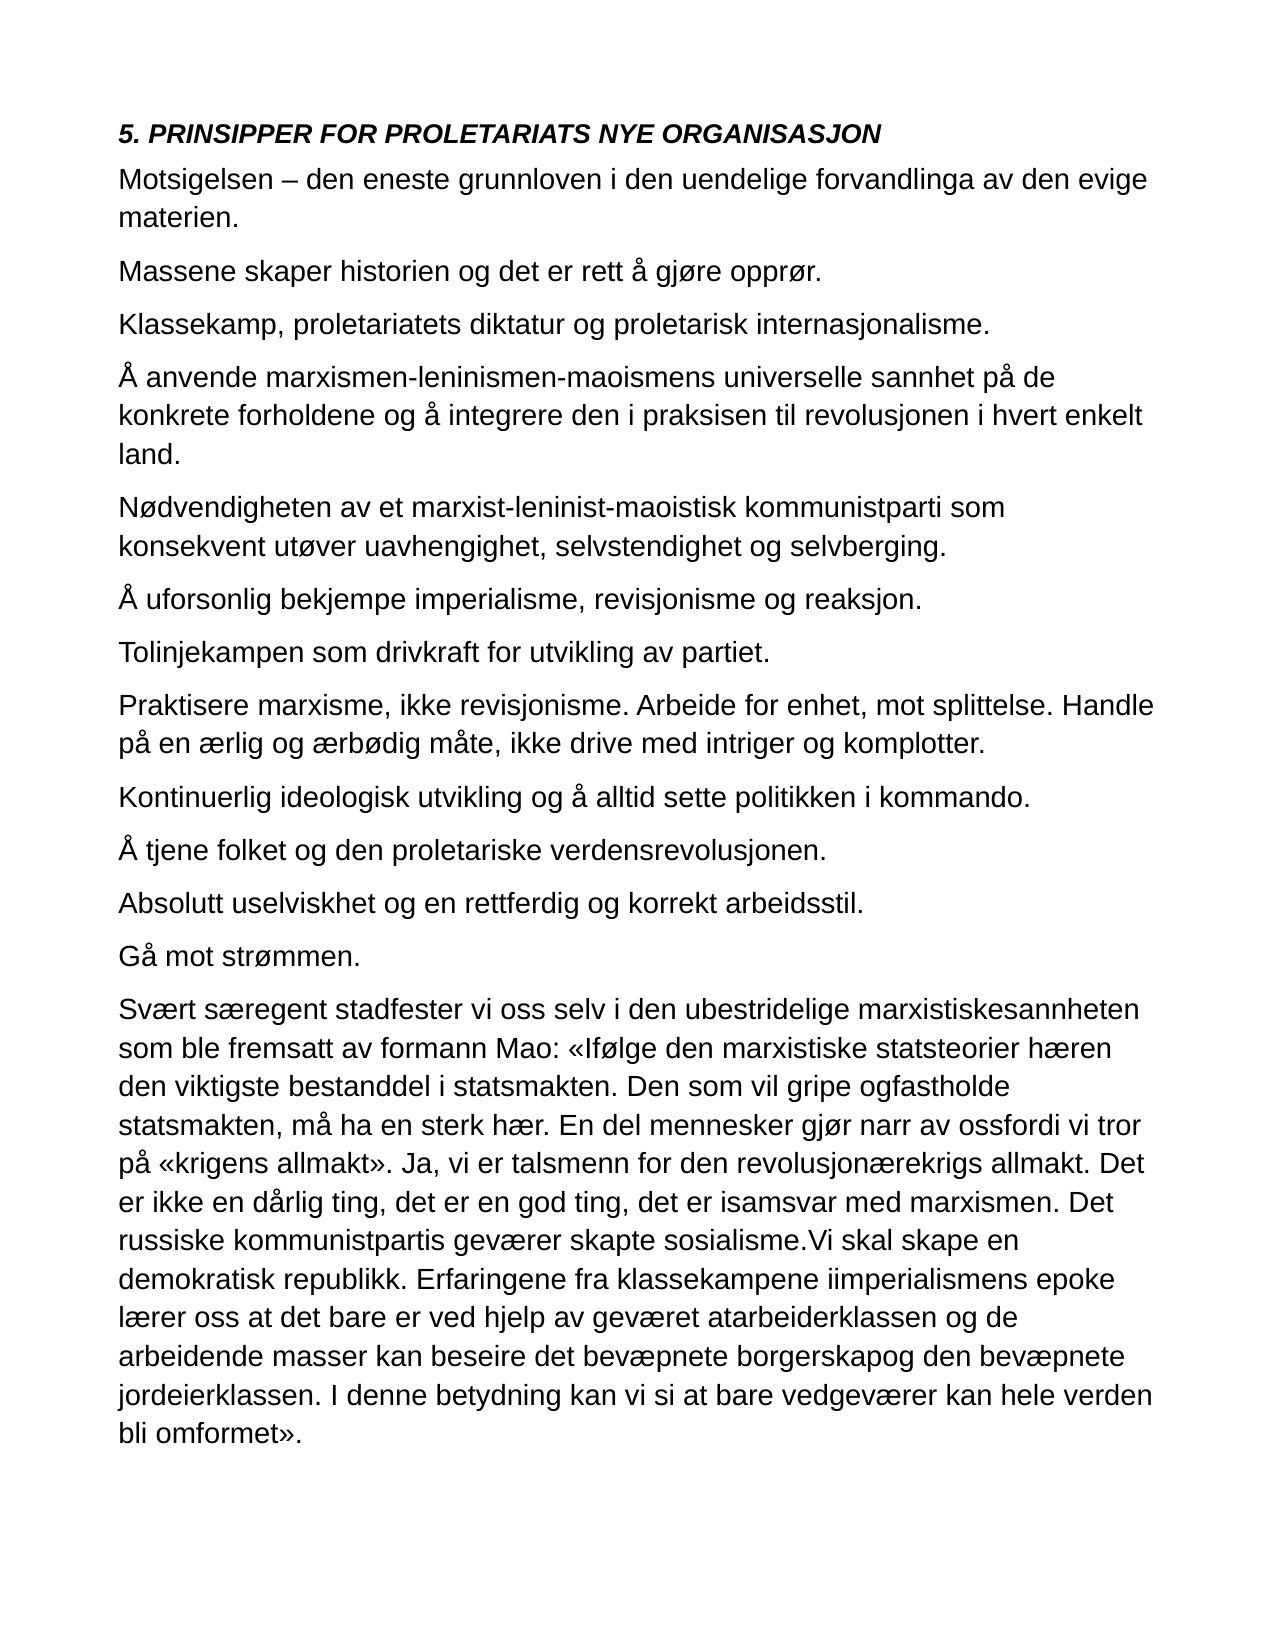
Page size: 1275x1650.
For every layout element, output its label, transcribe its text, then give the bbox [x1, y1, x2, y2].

text Å uforsonlig bekjempe imperialisme, revisjonisme og reaksjon. [118, 582, 1157, 615]
text Gå mot strømmen. [118, 939, 1157, 972]
text Tolinjekampen som drivkraft for utvikling av partiet. [118, 635, 1157, 668]
text Klassekamp, proletariatets diktatur og proletarisk internasjonalisme. [118, 307, 1157, 340]
text Praktisere marxisme, ikke revisjonisme. Arbeide for enhet, mot splittelse. Handle på en ærlig og ærbødig måte, ikke drive med intriger og komplotter. [118, 688, 1157, 760]
text Absolutt uselviskhet og en rettferdig og korrekt arbeidsstil. [118, 886, 1157, 919]
text Motsigelsen – den eneste grunnloven i den uendelige forvandlinga av den evige materien. [118, 162, 1157, 234]
text Kontinuerlig ideologisk utvikling og å alltid sette politikken i kommando. [118, 779, 1157, 813]
text Å anvende marxismen-leninismen-maoismens universelle sannhet på de konkrete forholdene og å integrere den i praksisen til revolusjonen i hvert enkelt land. [118, 360, 1157, 470]
text Massene skaper historien og det er rett å gjøre opprør. [118, 253, 1157, 287]
text Svært særegent stadfester vi oss selv i den ubestridelige marxistiskesannheten som ble fremsatt av formann Mao: «Ifølge den marxistiske statsteorier hæren den viktigste bestanddel i statsmakten. Den som vil gripe ogfastholde statsmakten, må ha en sterk hær. En del mennesker gjør narr av ossfordi vi tror på «krigens allmakt». Ja, vi er talsmenn for den revolusjonærekrigs allmakt. Det er ikke en dårlig ting, det er en god ting, det er isamsvar med marxismen. Det russiske kommunistpartis geværer skapte sosialisme.Vi skal skape en demokratisk republikk. Erfaringene fra klassekampene iimperialismens epoke lærer oss at det bare er ved hjelp av geværet atarbeiderklassen og de arbeidende masser kan beseire det bevæpnete borgerskapog den bevæpnete jordeierklassen. I denne betydning kan vi si at bare vedgeværer kan hele verden bli omformet». [118, 992, 1157, 1449]
text Å tjene folket og den proletariske verdensrevolusjonen. [118, 833, 1157, 866]
subtitle 5. PRINSIPPER FOR PROLETARIATS NYE ORGANISASJON [118, 118, 1157, 149]
text Nødvendigheten av et marxist-leninist-maoistisk kommunistparti som konsekvent utøver uavhengighet, selvstendighet og selvberging. [118, 490, 1157, 562]
